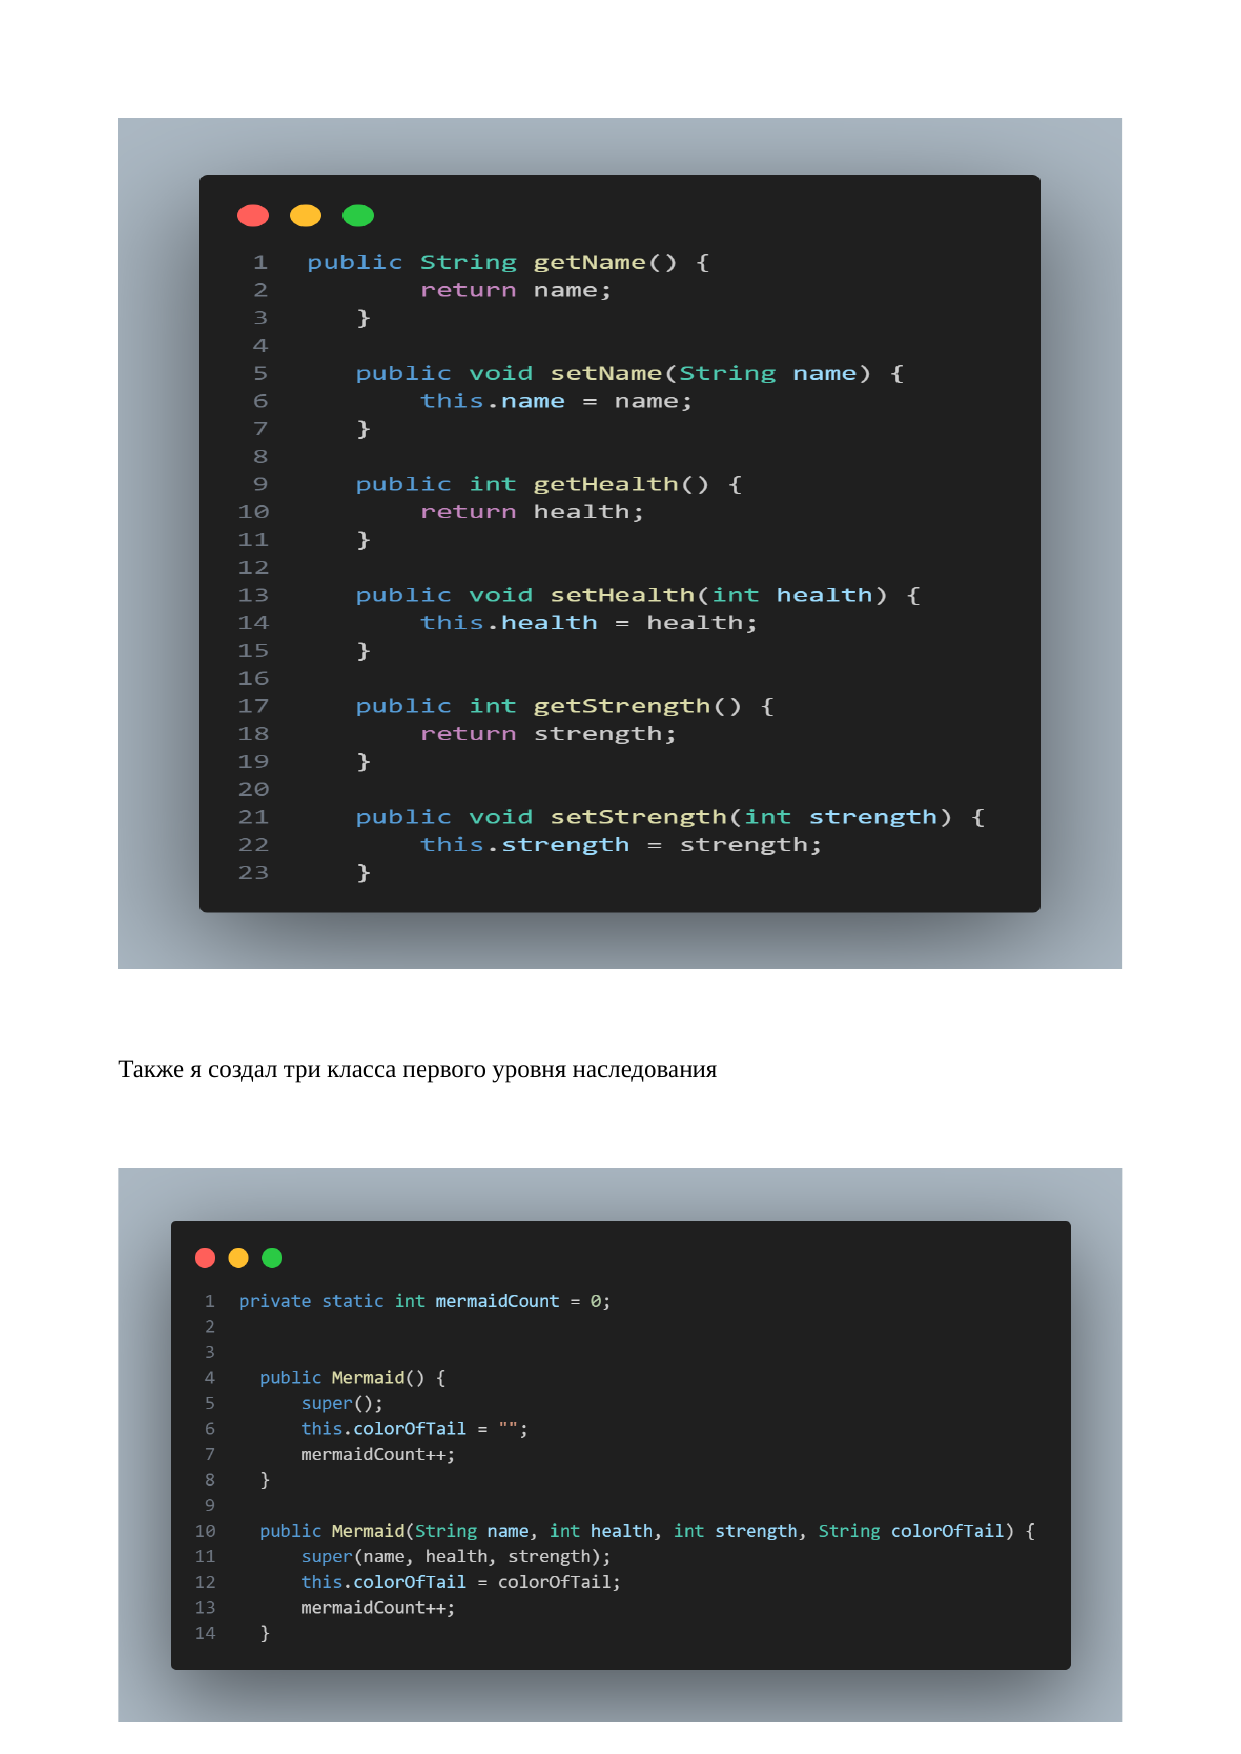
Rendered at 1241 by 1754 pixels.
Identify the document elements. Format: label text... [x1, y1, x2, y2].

text Также я создал три класса первого уровня наследования [118, 1054, 1122, 1083]
picture [118, 1168, 1123, 1722]
picture [118, 118, 1123, 969]
